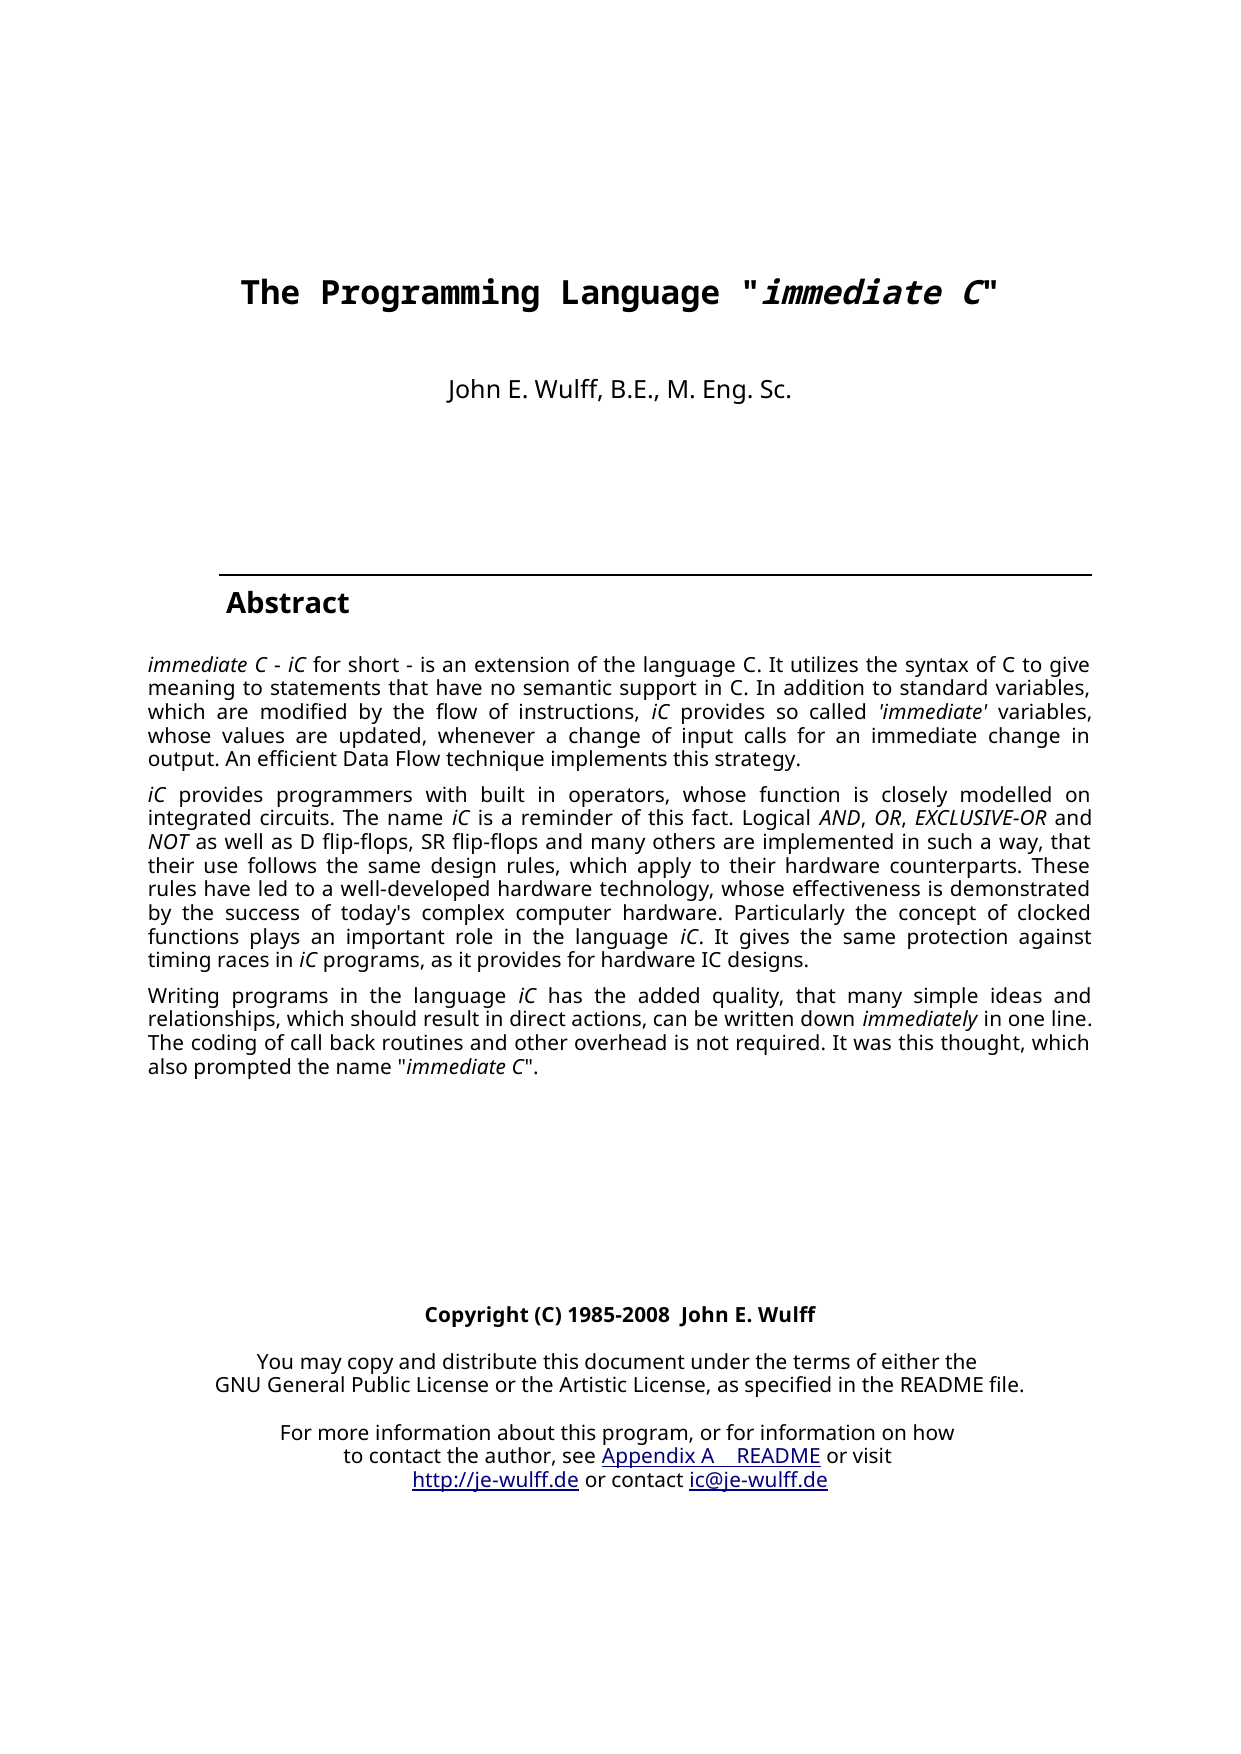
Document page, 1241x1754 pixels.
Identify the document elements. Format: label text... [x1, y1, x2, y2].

subtitle Abstract [218, 575, 1092, 630]
text Writing programs in the language iC has the added quality, that many simple ideas and relationships, which should result in direct actions, can be written down immediately in one line. The coding of call back routines and other overhead is not required. It was this thought, which also prompted the name "immediate C". [148, 984, 1092, 1079]
text You may copy and distribute this document under the terms of either the [148, 1350, 1092, 1374]
text immediate C - iC for short - is an extension of the language C. It utilizes the syntax of C to give meaning to statements that have no semantic support in C. In addition to standard variables, which are modified by the flow of instructions, iC provides so called 'immediate' variables, whose values are updated, whenever a change of input calls for an immediate change in output. An efficient Data Flow technique implements this strategy. [148, 653, 1092, 772]
text http://je-wulff.de or contact ic@je-wulff.de [148, 1469, 1092, 1492]
text to contact the author, see Appendix A README or visit [148, 1445, 1092, 1469]
text John E. Wulff, B.E., M. Eng. Sc. [148, 372, 1092, 406]
text For more information about this program, or for information on how [148, 1421, 1092, 1445]
text iC provides programmers with built in operators, whose function is closely modelled on integrated circuits. The name iC is a reminder of this fact. Logical AND, OR, EXCLUSIVE-OR and NOT as well as D flip-flops, SR flip-flops and many others are implemented in such a way, that their use follows the same design rules, which apply to their hardware counterparts. These rules have led to a well-developed hardware technology, whose effectiveness is demonstrated by the success of today's complex computer hardware. Particularly the concept of clocked functions plays an important role in the language iC. It gives the same protection against timing races in iC programs, as it provides for hardware IC designs. [148, 783, 1092, 972]
text The Programming Language "immediate C" [148, 269, 1092, 315]
text GNU General Public License or the Artistic License, as specified in the README file. [148, 1374, 1092, 1398]
text Copyright (C) 1985-2008 John E. Wulff [148, 1303, 1092, 1327]
